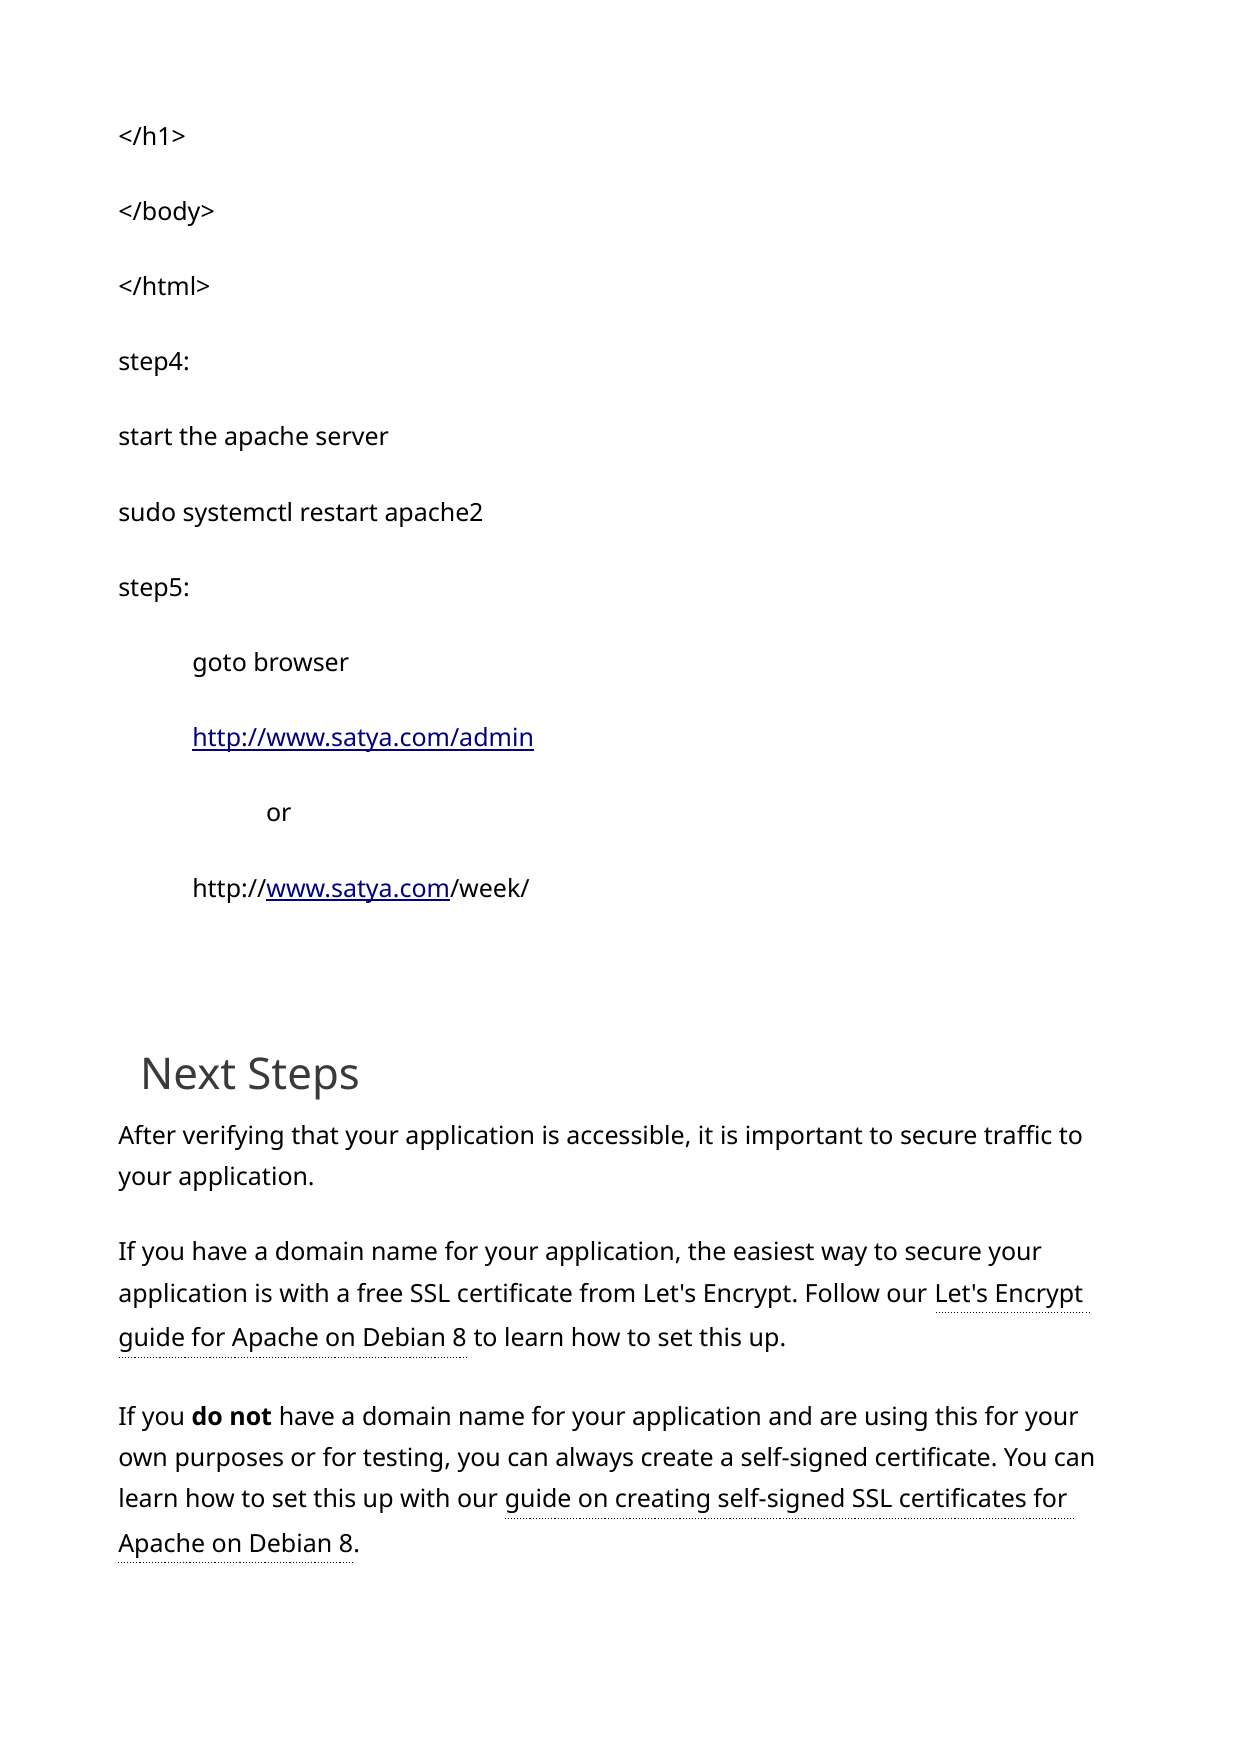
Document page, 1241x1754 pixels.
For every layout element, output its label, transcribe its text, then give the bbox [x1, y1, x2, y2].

text sudo systemctl restart apache2 [118, 494, 1122, 528]
text </body> [118, 193, 1122, 227]
text After verifying that your application is accessible, it is important to secure traffic to your application. [118, 1118, 1122, 1193]
text step5: [118, 569, 1122, 603]
text or [118, 795, 1122, 829]
subtitle Next Steps [140, 1042, 1100, 1102]
text start the apache server [118, 419, 1122, 453]
text </html> [118, 268, 1122, 303]
text http://www.satya.com/week/ [118, 870, 1122, 904]
text </h1> [118, 118, 1122, 152]
text http://www.satya.com/admin [118, 720, 1122, 754]
text If you have a domain name for your application, the easiest way to secure your application is with a free SSL certificate from Let's Encrypt. Follow our Let's Encrypt guide for Apache on Debian 8 to learn how to set this up. [118, 1234, 1122, 1357]
text If you do not have a domain name for your application and are using this for your own purposes or for testing, you can always create a self-signed certificate. You can learn how to set this up with our guide on creating self-signed SSL certificates for Apache on Debian 8. [118, 1398, 1122, 1562]
text step4: [118, 344, 1122, 378]
text goto browser [118, 644, 1122, 679]
